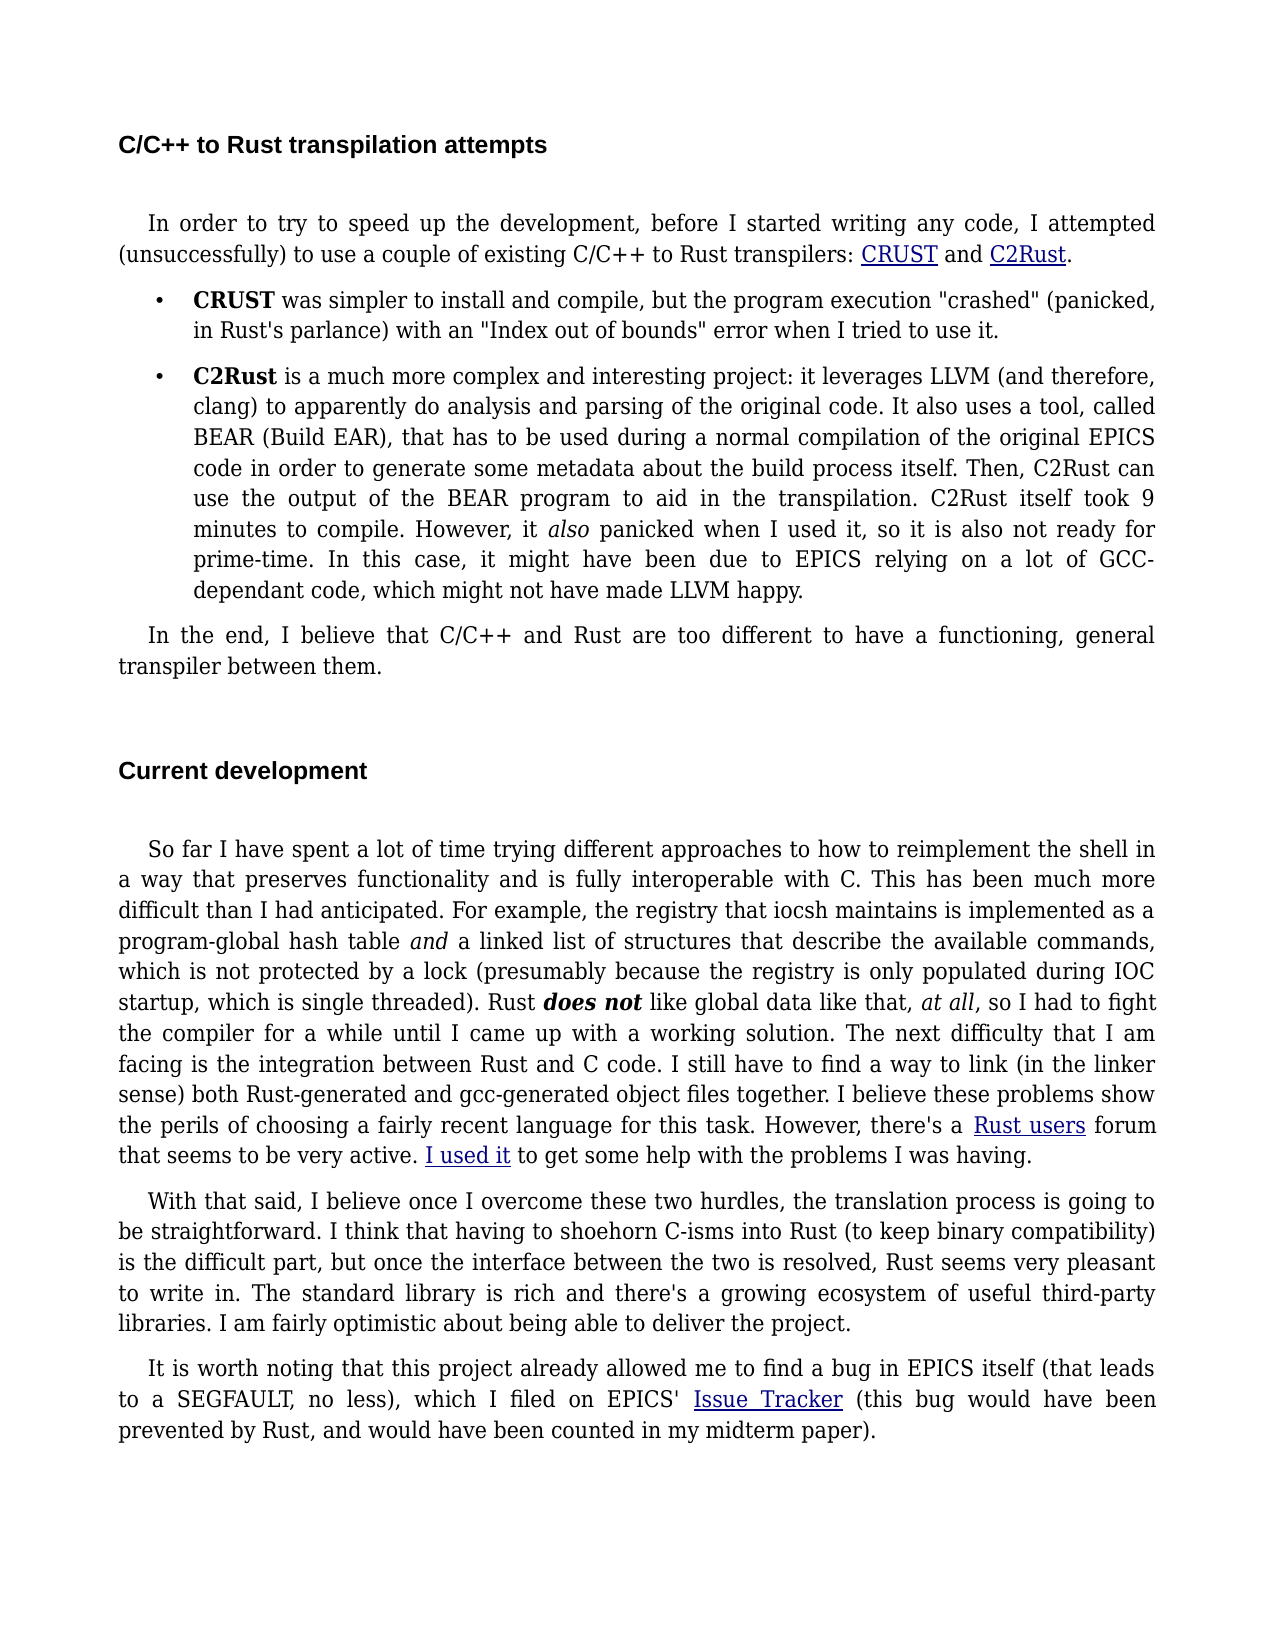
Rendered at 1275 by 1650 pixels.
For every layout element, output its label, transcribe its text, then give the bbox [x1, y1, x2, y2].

list C2Rust is a much more complex and interesting project: it leverages LLVM (and therefore, clang) to apparently do analysis and parsing of the original code. It also uses a tool, called BEAR (Build EAR), that has to be used during a normal compilation of the original EPICS code in order to generate some metadata about the build process itself. Then, C2Rust can use the output of the BEAR program to aid in the transpilation. C2Rust itself took 9 minutes to compile. However, it also panicked when I used it, so it is also not ready for prime-time. In this case, it might have been due to EPICS relying on a lot of GCC-dependant code, which might not have made LLVM happy. [156, 363, 1157, 604]
text With that said, I believe once I overcome these two hurdles, the translation process is going to be straightforward. I think that having to shoehorn C-isms into Rust (to keep binary compatibility) is the difficult part, but once the interface between the two is resolved, Rust seems very pleasant to write in. The standard library is rich and there's a growing ecosystem of useful third-party libraries. I am fairly optimistic about being able to deliver the project. [118, 1188, 1157, 1337]
text In the end, I believe that C/C++ and Rust are too different to have a functioning, general transpiler between them. [118, 622, 1157, 680]
list CRUST was simpler to install and compile, but the program execution "crashed" (panicked, in Rust's parlance) with an "Index out of bounds" error when I tried to use it. [156, 286, 1157, 344]
subtitle C/C++ to Rust transpilation attempts [118, 131, 1157, 159]
text So far I have spent a lot of time trying different approaches to how to reimplement the shell in a way that preserves functionality and is fully interoperable with C. This has been much more difficult than I had anticipated. For example, the registry that iocsh maintains is implemented as a program-global hash table and a linked list of structures that describe the available commands, which is not protected by a lock (presumably because the registry is only populated during IOC startup, which is single threaded). Rust does not like global data like that, at all, so I had to fight the compiler for a while until I came up with a working solution. The next difficulty that I am facing is the integration between Rust and C code. I still have to find a way to link (in the linker sense) both Rust-generated and gcc-generated object files together. I believe these problems show the perils of choosing a fairly recent language for this task. However, there's a Rust users forum that seems to be very active. I used it to get some help with the problems I was having. [118, 836, 1157, 1169]
text In order to try to speed up the development, before I started writing any code, I attempted (unsuccessfully) to use a couple of existing C/C++ to Rust transpilers: CRUST and C2Rust. [118, 211, 1157, 268]
text It is worth noting that this project already allowed me to find a bug in EPICS itself (that leads to a SEGFAULT, no less), which I filed on EPICS' Issue Tracker (this bug would have been prevented by Rust, and would have been counted in my midterm paper). [118, 1356, 1157, 1443]
subtitle Current development [118, 756, 1157, 784]
